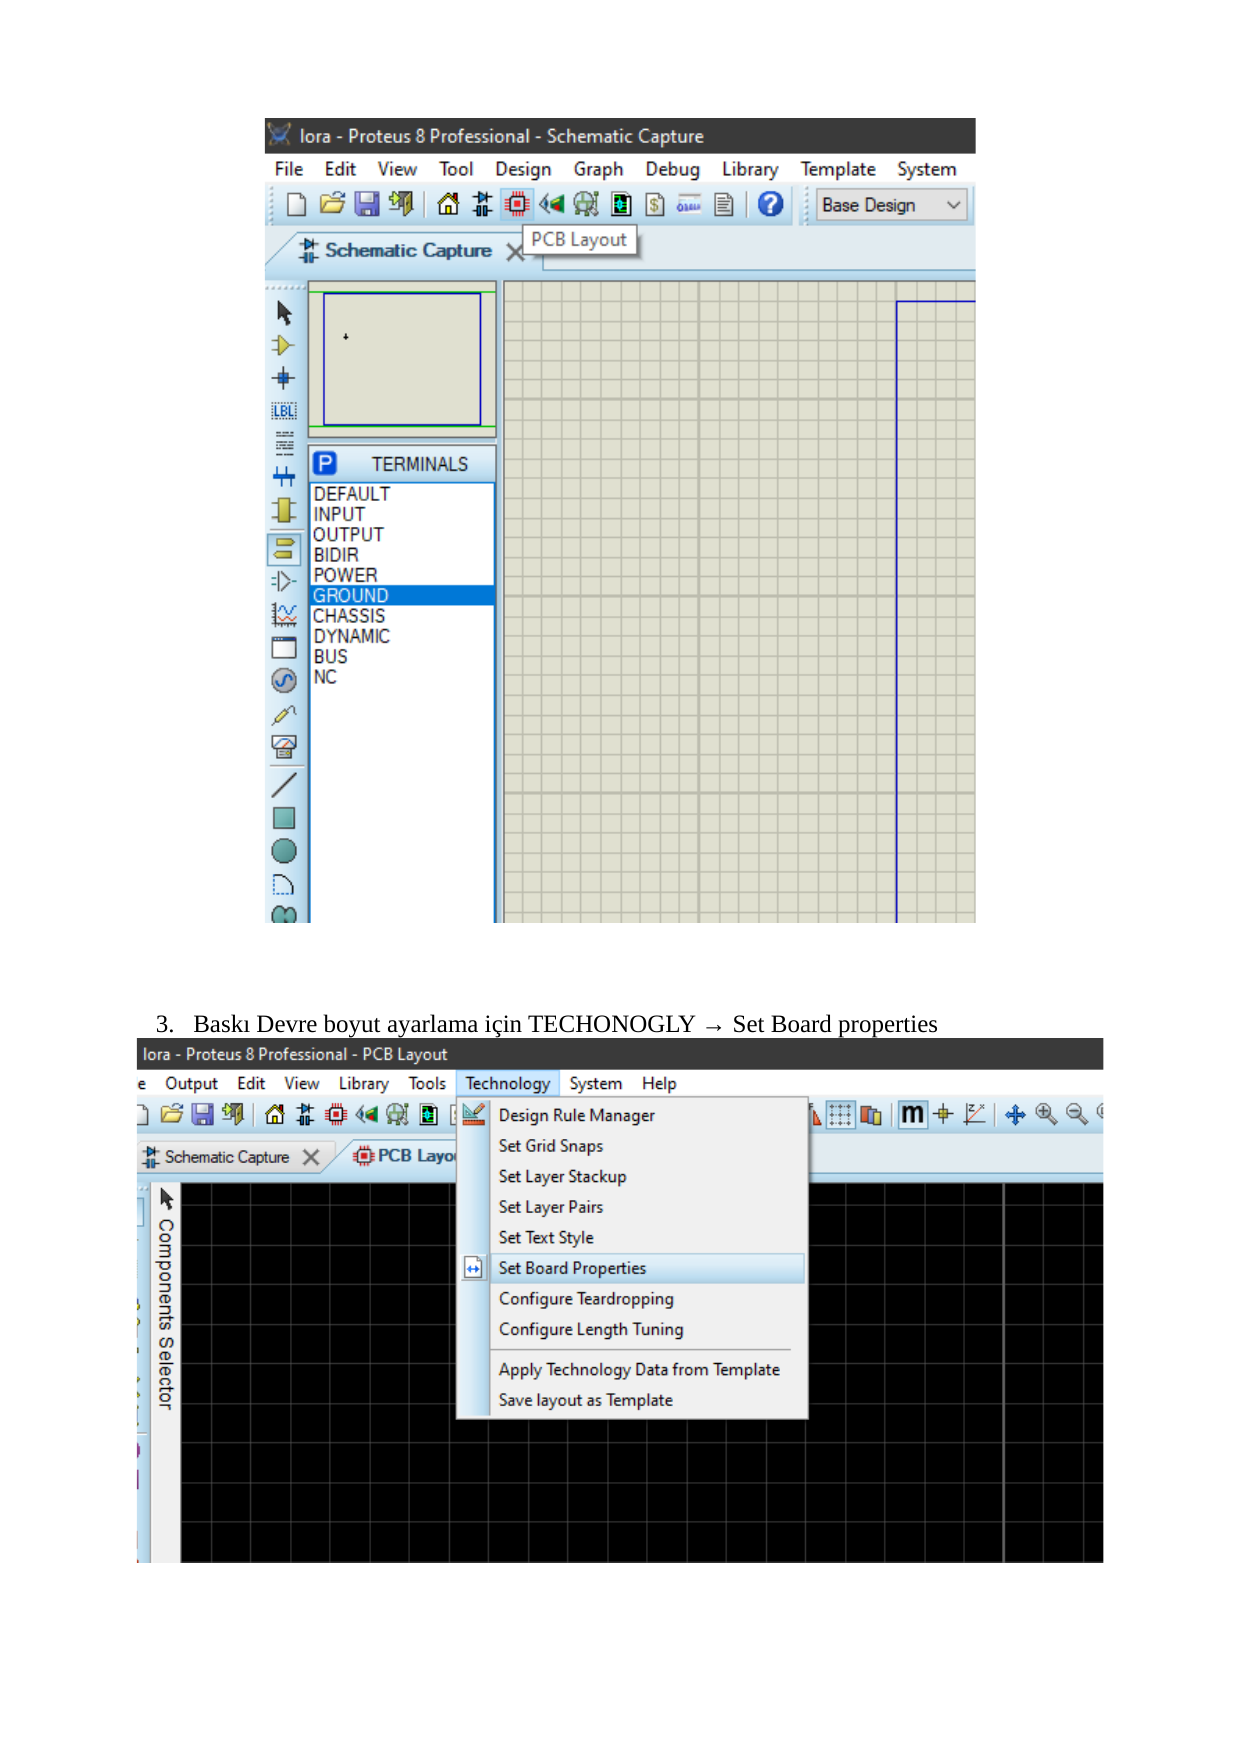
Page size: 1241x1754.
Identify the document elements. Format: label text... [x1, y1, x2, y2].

picture [136, 1038, 1104, 1563]
list Baskı Devre boyut ayarlama için TECHONOGLY → Set Board properties [156, 1009, 1122, 1038]
picture [264, 118, 976, 923]
